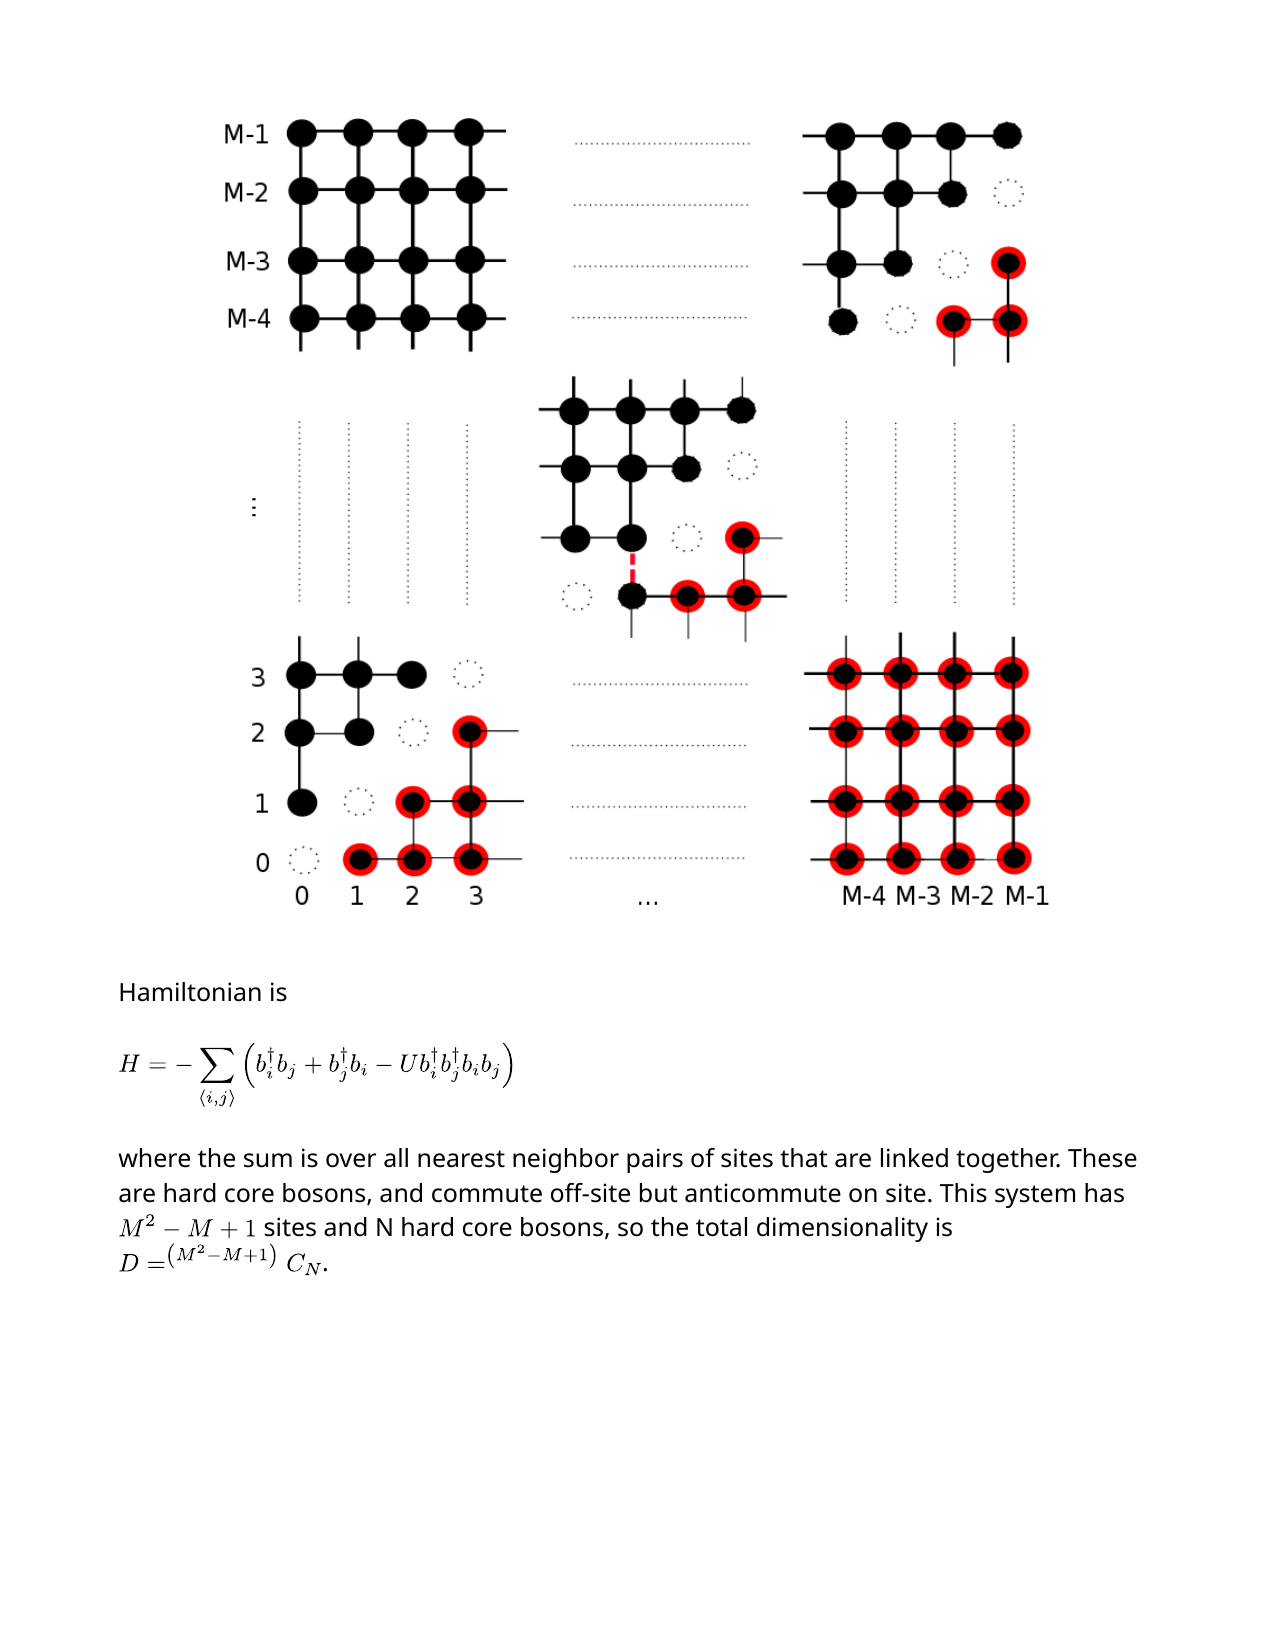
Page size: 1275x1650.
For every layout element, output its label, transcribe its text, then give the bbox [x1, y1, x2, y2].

text where the sum is over all nearest neighbor pairs of sites that are linked together. These are hard core bosons, and commute off-site but anticommute on site. This system has sites and N hard core bosons, so the total dimensionality is . [118, 1141, 1157, 1278]
picture [221, 118, 1054, 907]
text Hamiltonian is [118, 975, 1157, 1009]
